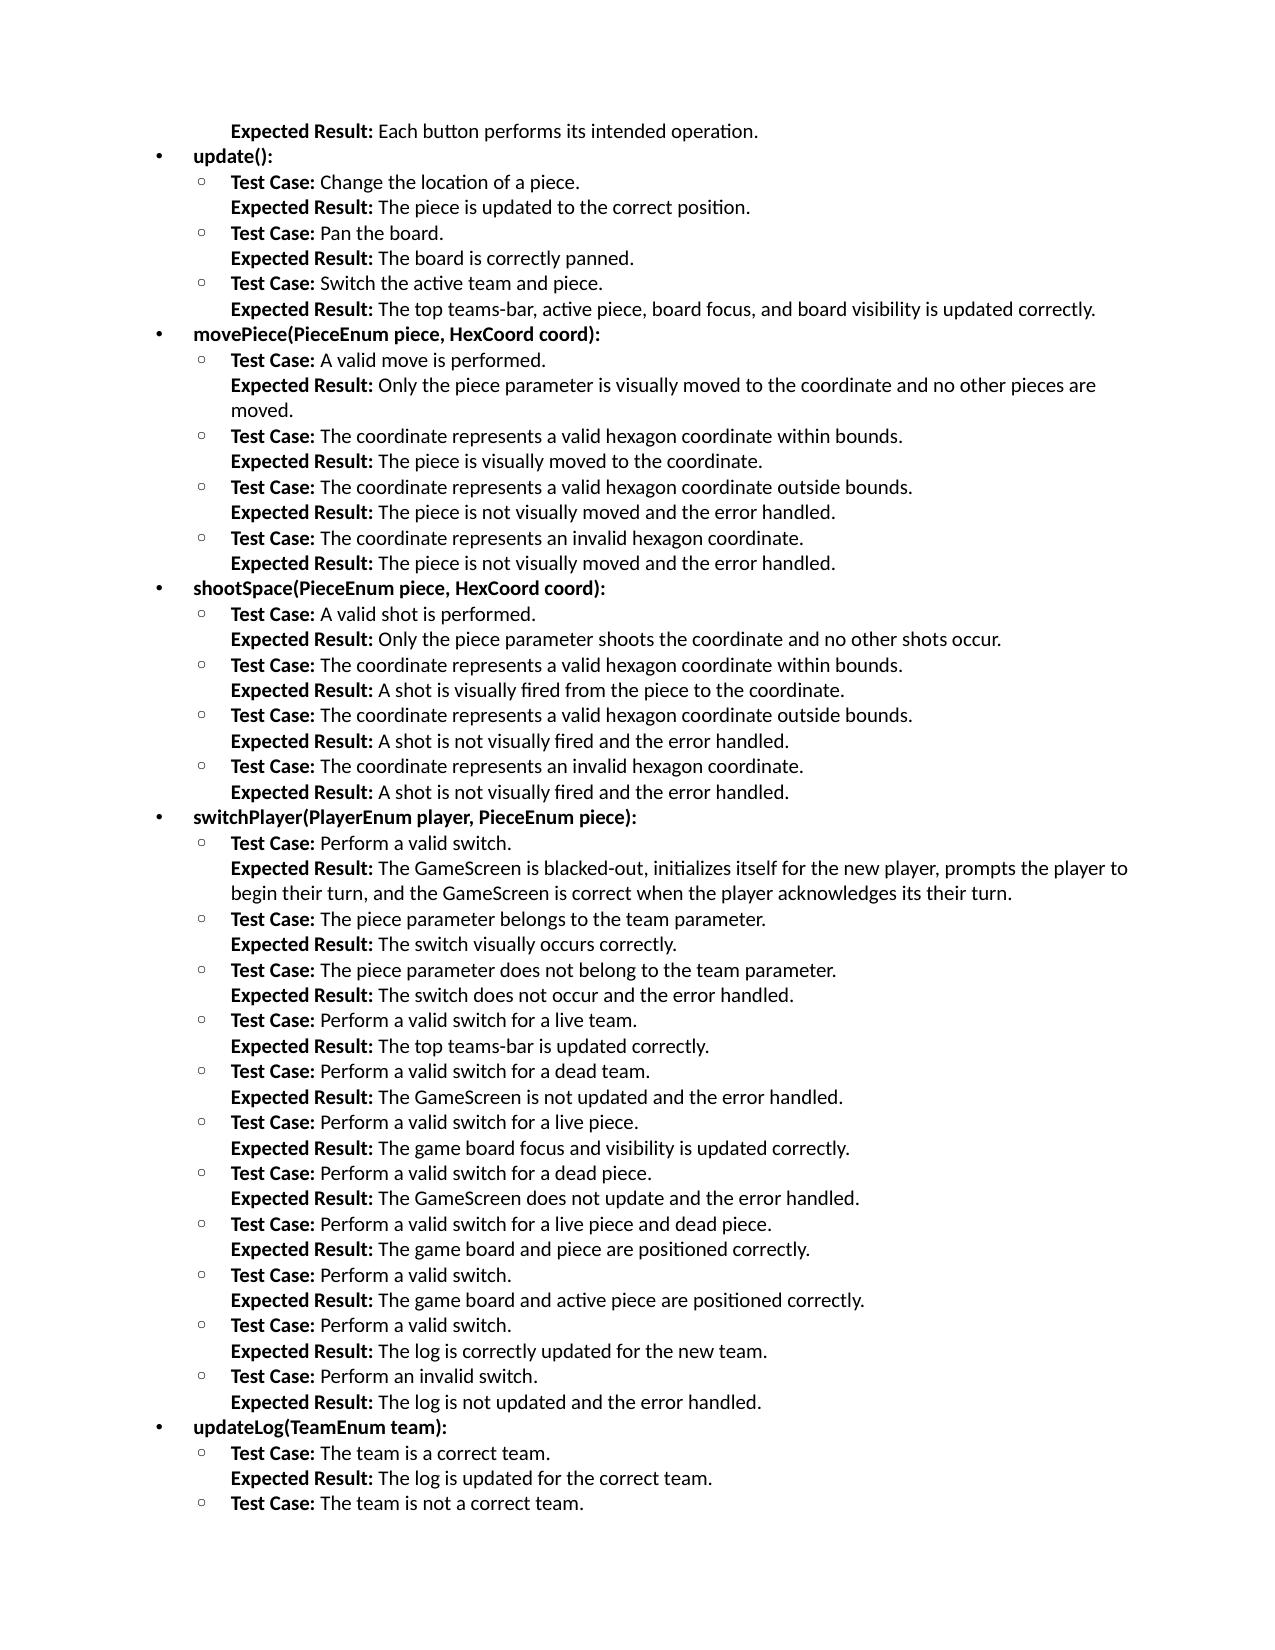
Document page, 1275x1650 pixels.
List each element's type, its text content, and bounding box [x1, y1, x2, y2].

list Expected Result: A shot is visually fired from the piece to the coordinate. [193, 677, 1157, 703]
list Test Case: The team is a correct team. [193, 1440, 1157, 1465]
list Test Case: The piece parameter belongs to the team parameter. [193, 906, 1157, 931]
list Expected Result: The top teams-bar, active piece, board focus, and board visibility is updated correctly. [193, 296, 1157, 321]
list switchPlayer(PlayerEnum player, PieceEnum piece): [156, 804, 1157, 830]
list Expected Result: The piece is not visually moved and the error handled. [193, 499, 1157, 525]
list Test Case: Change the location of a piece. [193, 169, 1157, 194]
list Test Case: The coordinate represents a valid hexagon coordinate within bounds. [193, 423, 1157, 448]
list updateLog(TeamEnum team): [156, 1414, 1157, 1440]
list Test Case: The coordinate represents a valid hexagon coordinate outside bounds. [193, 703, 1157, 728]
list Expected Result: The board is correctly panned. [193, 245, 1157, 271]
list shootSpace(PieceEnum piece, HexCoord coord): [156, 576, 1157, 601]
list Expected Result: Each button performs its intended operation. [193, 118, 1157, 143]
list Expected Result: The game board and piece are positioned correctly. [193, 1236, 1157, 1262]
list Expected Result: The top teams-bar is updated correctly. [193, 1033, 1157, 1058]
list Expected Result: The GameScreen is not updated and the error handled. [193, 1084, 1157, 1109]
list Test Case: The coordinate represents an invalid hexagon coordinate. [193, 525, 1157, 550]
list Expected Result: The game board focus and visibility is updated correctly. [193, 1135, 1157, 1160]
list Expected Result: The game board and active piece are positioned correctly. [193, 1287, 1157, 1313]
list Test Case: Perform a valid switch for a live piece. [193, 1109, 1157, 1135]
list Expected Result: The log is correctly updated for the new team. [193, 1338, 1157, 1363]
list Test Case: The coordinate represents a valid hexagon coordinate within bounds. [193, 652, 1157, 677]
list Test Case: Switch the active team and piece. [193, 271, 1157, 296]
list Test Case: Perform an invalid switch. [193, 1363, 1157, 1389]
list Test Case: The coordinate represents an invalid hexagon coordinate. [193, 753, 1157, 779]
list Expected Result: Only the piece parameter shoots the coordinate and no other shots occur. [193, 626, 1157, 652]
list Expected Result: The GameScreen is blacked-out, initializes itself for the new player, prompts the player to begin their turn, and the GameScreen is correct when the player acknowledges its their turn. [193, 855, 1157, 906]
list Test Case: Perform a valid switch for a dead team. [193, 1058, 1157, 1084]
list Expected Result: The piece is visually moved to the coordinate. [193, 448, 1157, 474]
list Expected Result: A shot is not visually fired and the error handled. [193, 728, 1157, 753]
list Test Case: Perform a valid switch for a live piece and dead piece. [193, 1211, 1157, 1236]
list Test Case: Pan the board. [193, 220, 1157, 245]
list Test Case: A valid move is performed. [193, 347, 1157, 372]
list Test Case: Perform a valid switch for a dead piece. [193, 1160, 1157, 1186]
list Expected Result: Only the piece parameter is visually moved to the coordinate and no other pieces are moved. [193, 372, 1157, 423]
list Expected Result: The log is not updated and the error handled. [193, 1389, 1157, 1414]
list Test Case: Perform a valid switch for a live team. [193, 1008, 1157, 1033]
list Expected Result: The switch visually occurs correctly. [193, 931, 1157, 957]
list Expected Result: The GameScreen does not update and the error handled. [193, 1186, 1157, 1211]
list Test Case: The team is not a correct team. [193, 1491, 1157, 1516]
list movePiece(PieceEnum piece, HexCoord coord): [156, 321, 1157, 347]
list Expected Result: The log is updated for the correct team. [193, 1465, 1157, 1491]
list update(): [156, 143, 1157, 169]
list Test Case: Perform a valid switch. [193, 1313, 1157, 1338]
list Expected Result: The piece is not visually moved and the error handled. [193, 550, 1157, 576]
list Test Case: The piece parameter does not belong to the team parameter. [193, 957, 1157, 982]
list Expected Result: The piece is updated to the correct position. [193, 194, 1157, 220]
list Test Case: Perform a valid switch. [193, 1262, 1157, 1287]
list Test Case: A valid shot is performed. [193, 601, 1157, 626]
list Expected Result: The switch does not occur and the error handled. [193, 982, 1157, 1008]
list Test Case: The coordinate represents a valid hexagon coordinate outside bounds. [193, 474, 1157, 499]
list Test Case: Perform a valid switch. [193, 830, 1157, 855]
list Expected Result: A shot is not visually fired and the error handled. [193, 779, 1157, 804]
